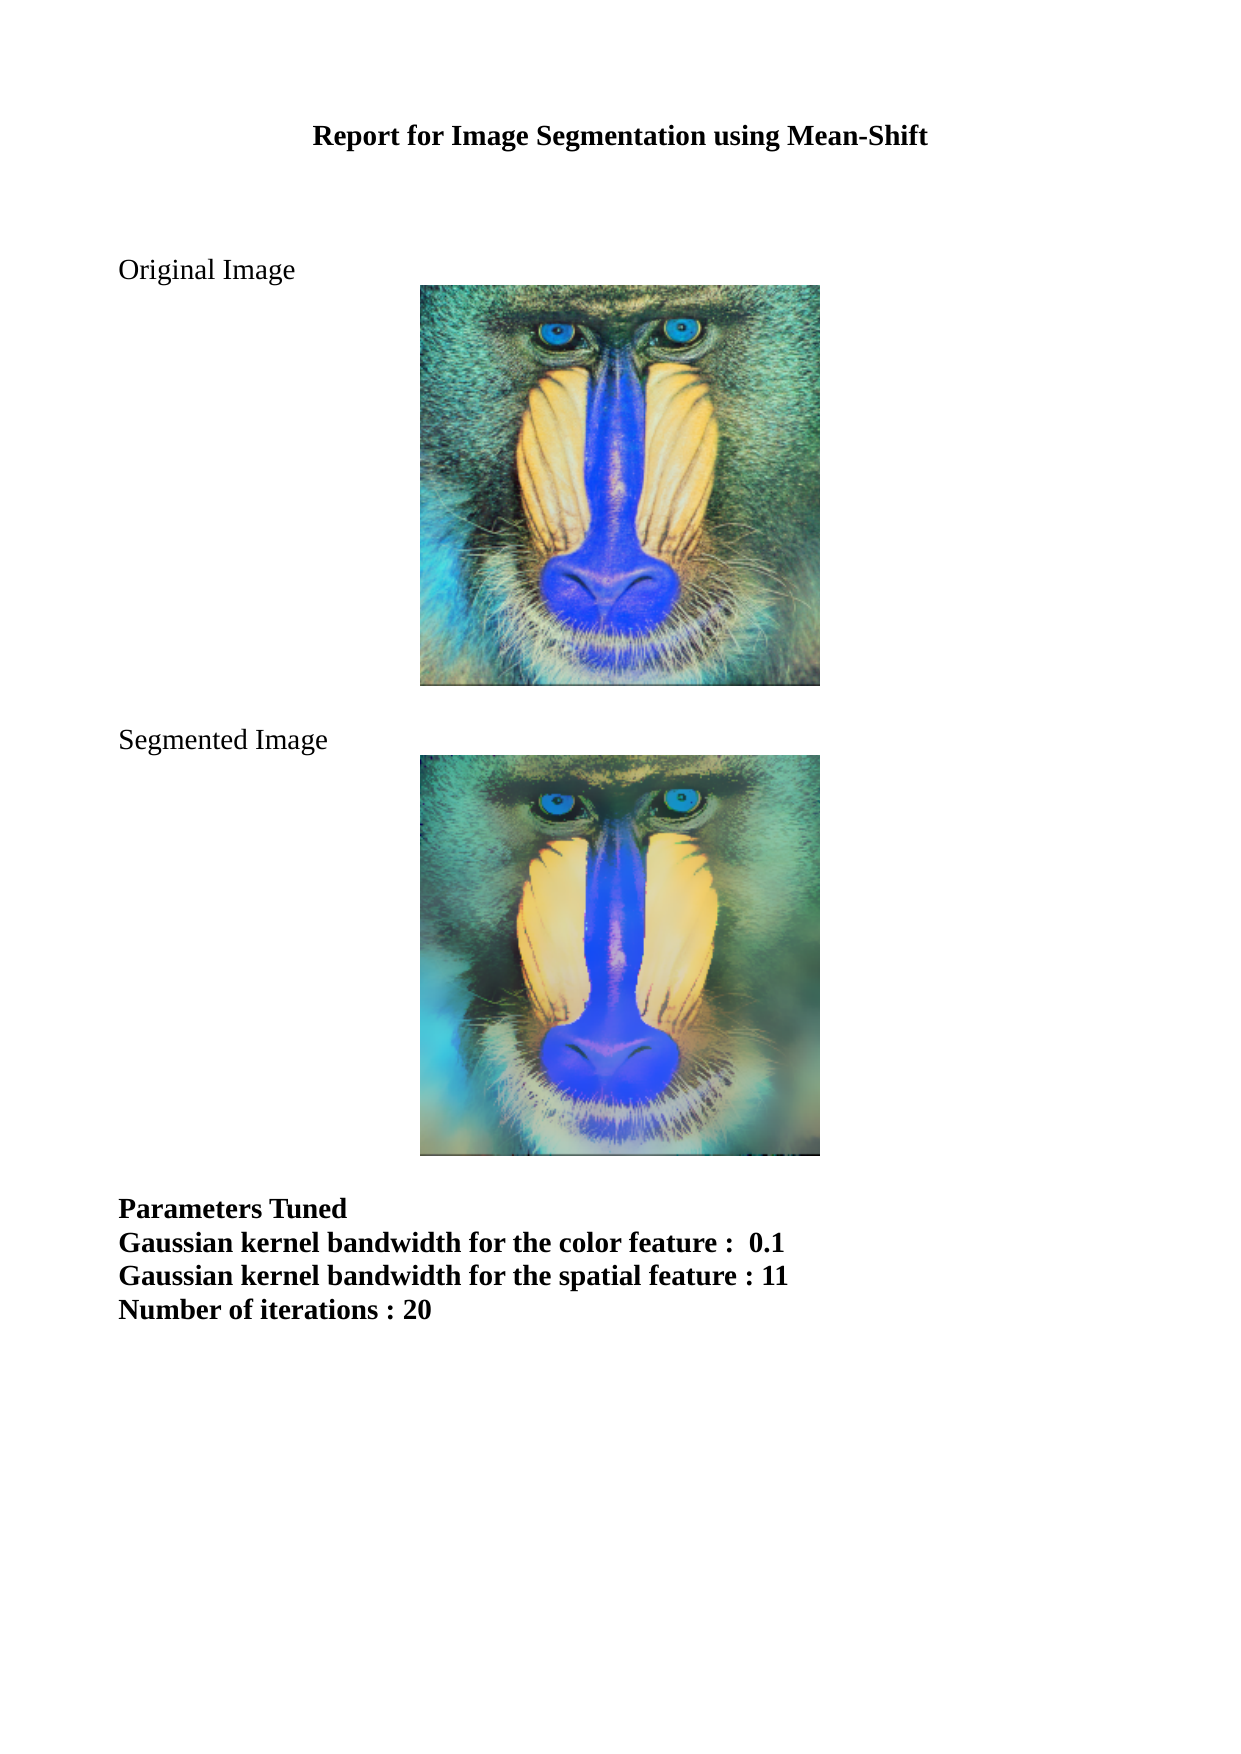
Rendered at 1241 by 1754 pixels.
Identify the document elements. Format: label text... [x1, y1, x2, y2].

text Original Image [118, 252, 1122, 286]
text Segmented Image [118, 722, 1122, 755]
text Number of iterations : 20 [118, 1292, 1122, 1326]
text Gaussian kernel bandwidth for the color feature : 0.1 [118, 1225, 1122, 1258]
picture [420, 755, 820, 1156]
picture [420, 285, 820, 686]
text Parameters Tuned [118, 1191, 1122, 1225]
text Report for Image Segmentation using Mean-Shift [118, 118, 1122, 152]
text Gaussian kernel bandwidth for the spatial feature : 11 [118, 1258, 1122, 1292]
